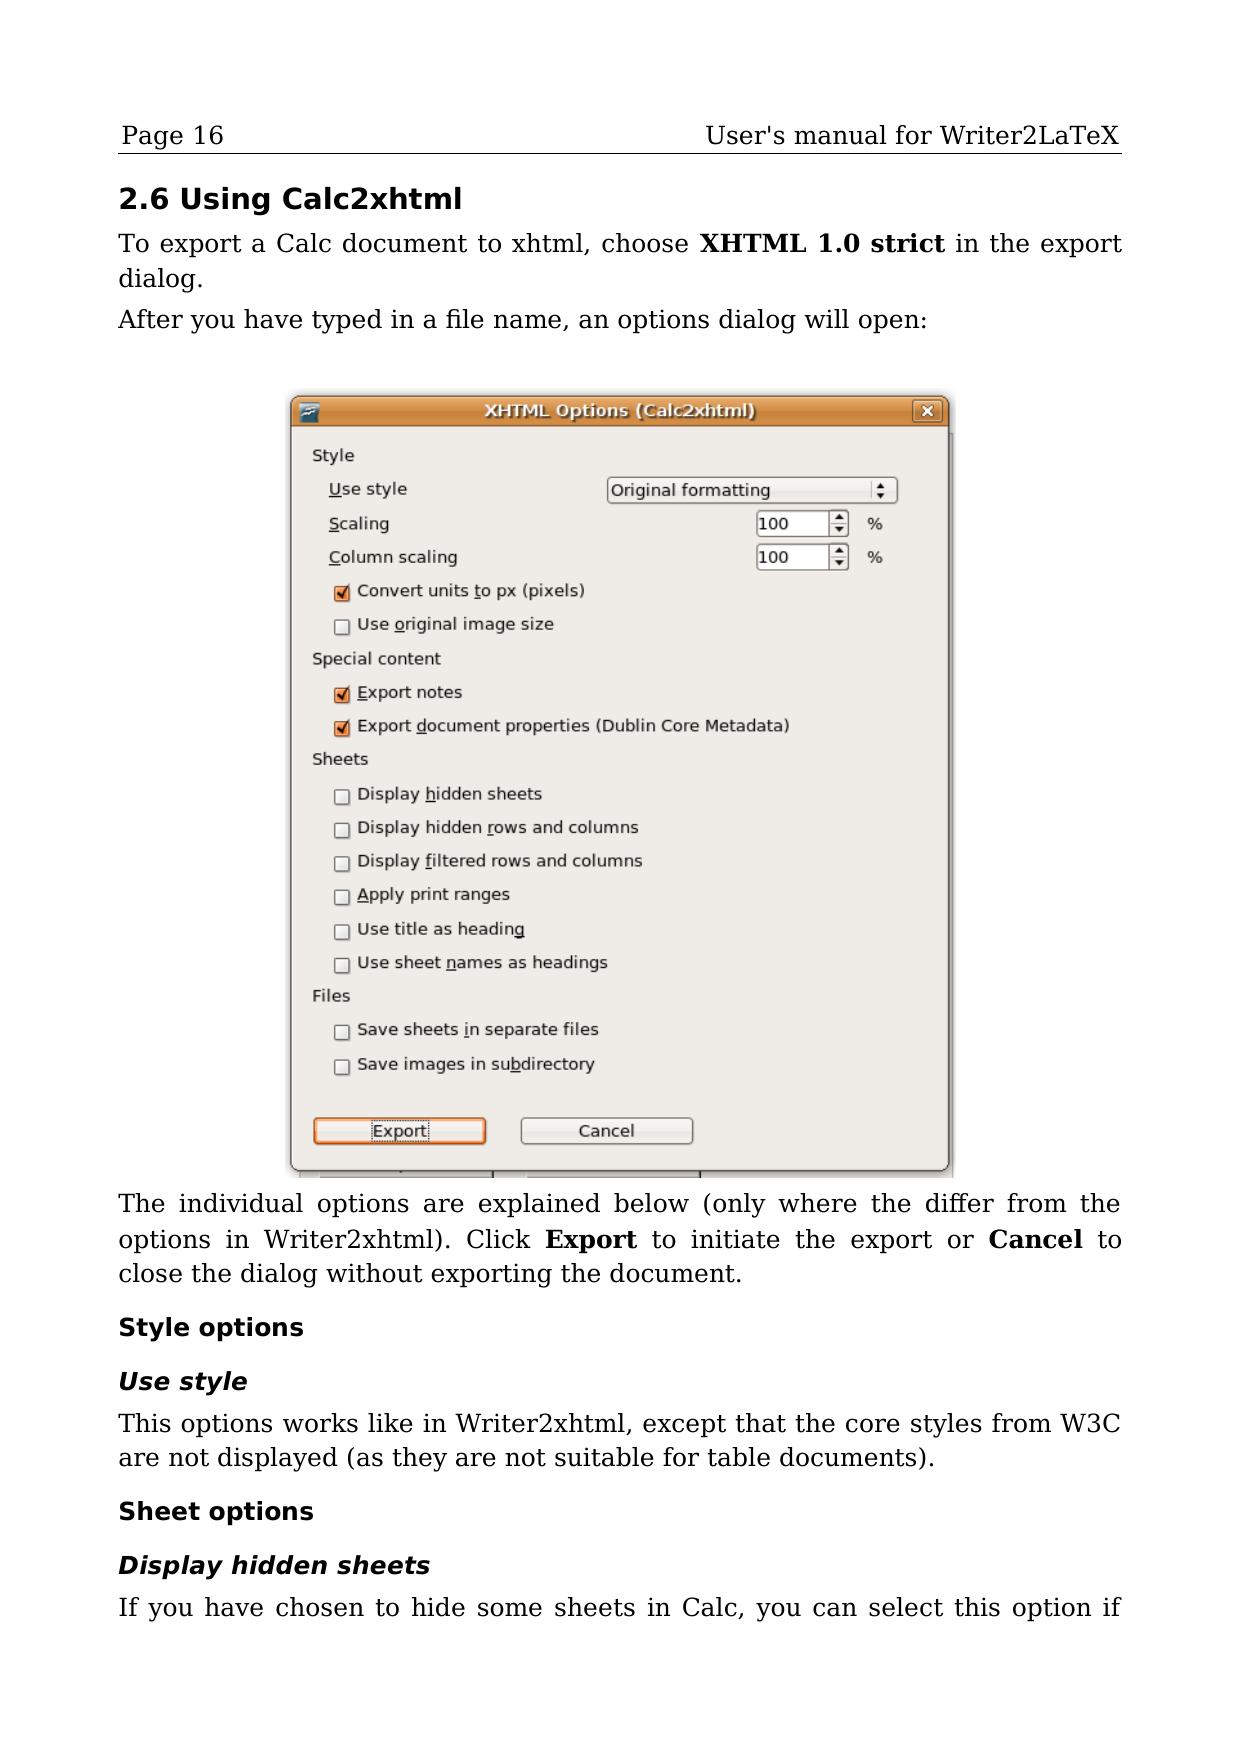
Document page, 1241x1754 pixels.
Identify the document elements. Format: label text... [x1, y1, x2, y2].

text If you have chosen to hide some sheets in Calc, you can select this option if [118, 1593, 1122, 1622]
text The individual options are explained below (only where the differ from the options in Writer2xhtml). Click Export to initiate the export or Cancel to close the dialog without exporting the document. [118, 1190, 1122, 1289]
text This options works like in Writer2xhtml, except that the core styles from W3C are not displayed (as they are not suitable for table documents). [118, 1409, 1122, 1473]
subtitle Use style [118, 1368, 1122, 1397]
text To export a Calc document to xhtml, choose XHTML 1.0 strict in the export dialog. [118, 229, 1122, 293]
picture [284, 388, 956, 1178]
subtitle Sheet options [118, 1498, 1122, 1527]
text After you have typed in a file name, an options dialog will open: [118, 306, 1122, 334]
subtitle Style options [118, 1314, 1122, 1343]
subtitle Display hidden sheets [118, 1552, 1122, 1581]
subtitle Using Calc2xhtml [118, 182, 1122, 216]
